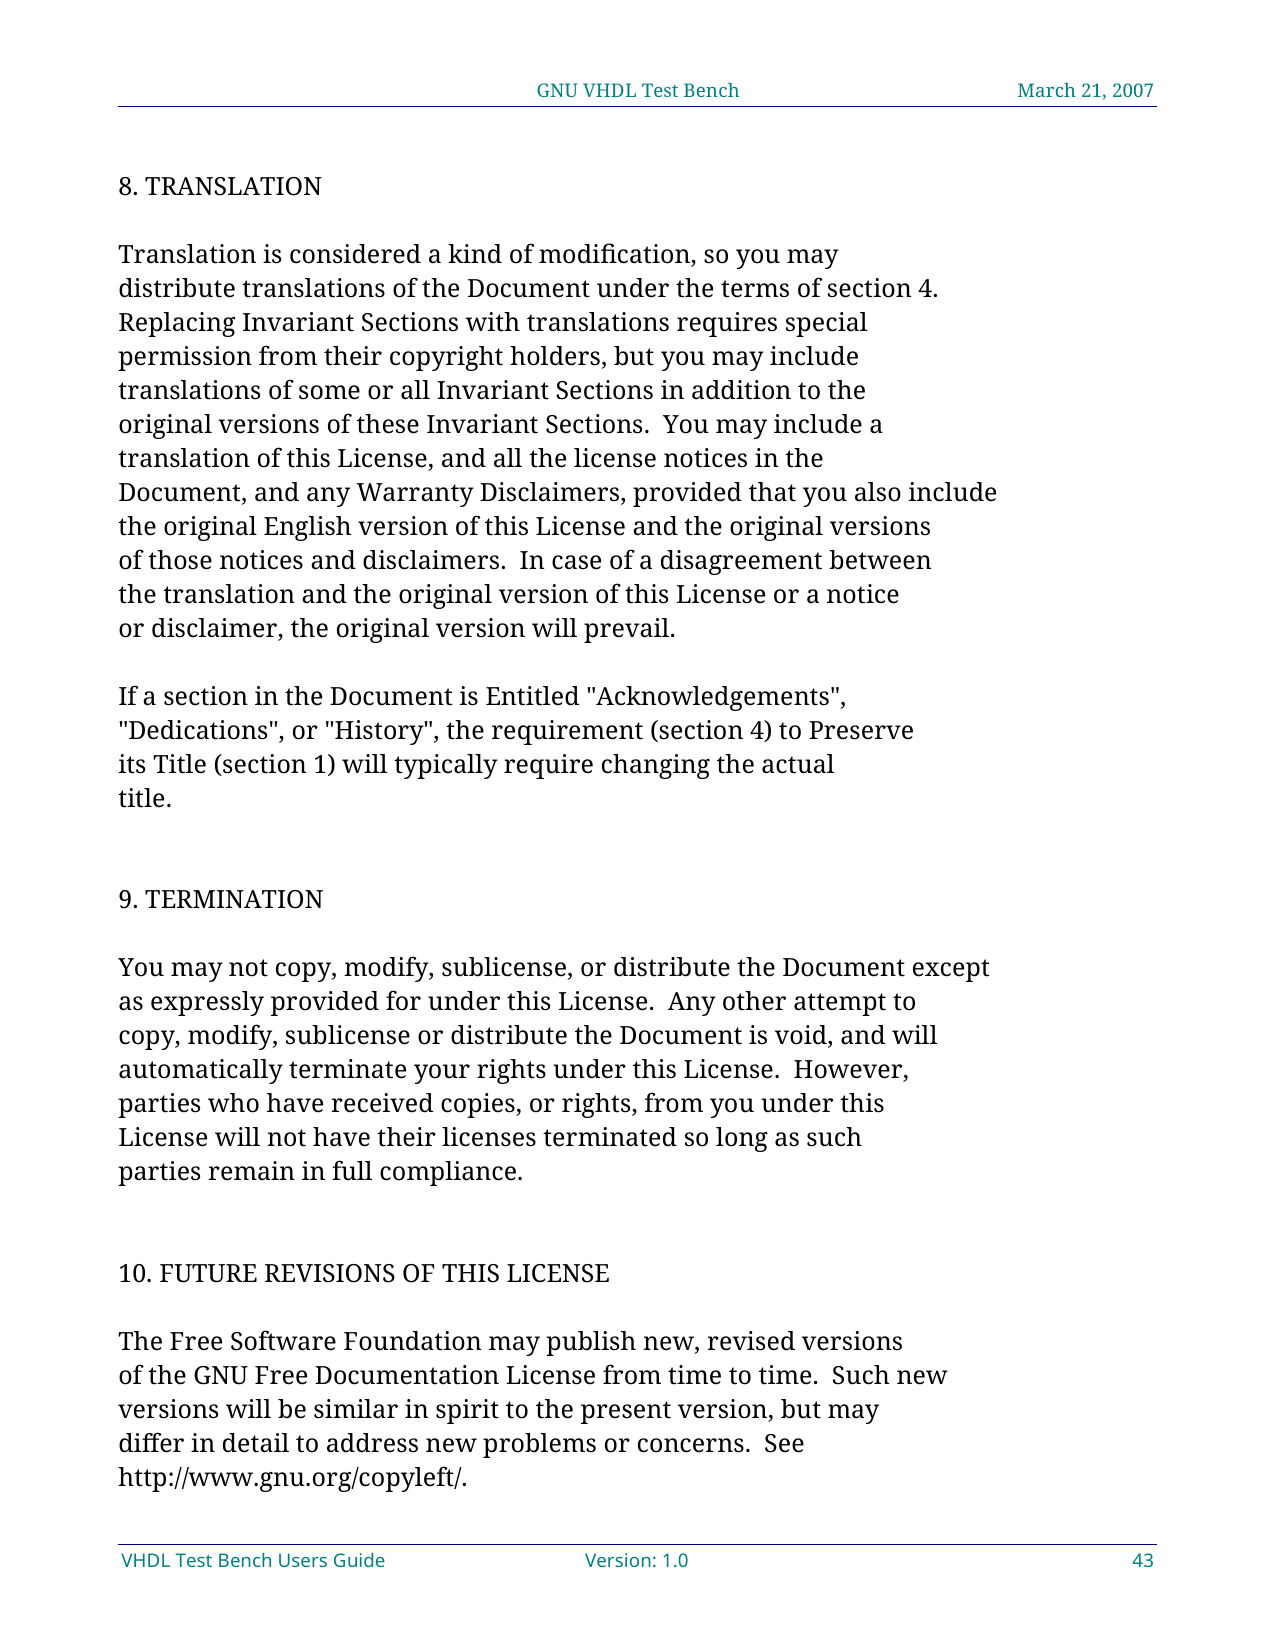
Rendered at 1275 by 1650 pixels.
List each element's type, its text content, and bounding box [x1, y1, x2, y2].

text Translation is considered a kind of modification, so you may [118, 237, 1157, 271]
text 8. TRANSLATION [118, 169, 1157, 203]
text versions will be similar in spirit to the present version, but may [118, 1392, 1157, 1426]
text of those notices and disclaimers. In case of a disagreement between [118, 543, 1157, 577]
text parties who have received copies, or rights, from you under this [118, 1086, 1157, 1120]
text "Dedications", or "History", the requirement (section 4) to Preserve [118, 713, 1157, 747]
text The Free Software Foundation may publish new, revised versions [118, 1324, 1157, 1358]
text its Title (section 1) will typically require changing the actual [118, 747, 1157, 781]
text 10. FUTURE REVISIONS OF THIS LICENSE [118, 1256, 1157, 1290]
text automatically terminate your rights under this License. However, [118, 1052, 1157, 1086]
text or disclaimer, the original version will prevail. [118, 611, 1157, 645]
text original versions of these Invariant Sections. You may include a [118, 407, 1157, 441]
text You may not copy, modify, sublicense, or distribute the Document except [118, 950, 1157, 984]
text the translation and the original version of this License or a notice [118, 577, 1157, 611]
text Replacing Invariant Sections with translations requires special [118, 305, 1157, 339]
text distribute translations of the Document under the terms of section 4. [118, 271, 1157, 305]
text title. [118, 781, 1157, 814]
text permission from their copyright holders, but you may include [118, 339, 1157, 373]
text of the GNU Free Documentation License from time to time. Such new [118, 1358, 1157, 1392]
text translation of this License, and all the license notices in the [118, 441, 1157, 475]
text 9. TERMINATION [118, 882, 1157, 916]
text License will not have their licenses terminated so long as such [118, 1120, 1157, 1154]
text differ in detail to address new problems or concerns. See [118, 1426, 1157, 1460]
text parties remain in full compliance. [118, 1154, 1157, 1188]
text translations of some or all Invariant Sections in addition to the [118, 373, 1157, 407]
text as expressly provided for under this License. Any other attempt to [118, 984, 1157, 1018]
text the original English version of this License and the original versions [118, 509, 1157, 543]
text http://www.gnu.org/copyleft/. [118, 1460, 1157, 1494]
text copy, modify, sublicense or distribute the Document is void, and will [118, 1018, 1157, 1052]
text Document, and any Warranty Disclaimers, provided that you also include [118, 475, 1157, 509]
text If a section in the Document is Entitled "Acknowledgements", [118, 679, 1157, 713]
